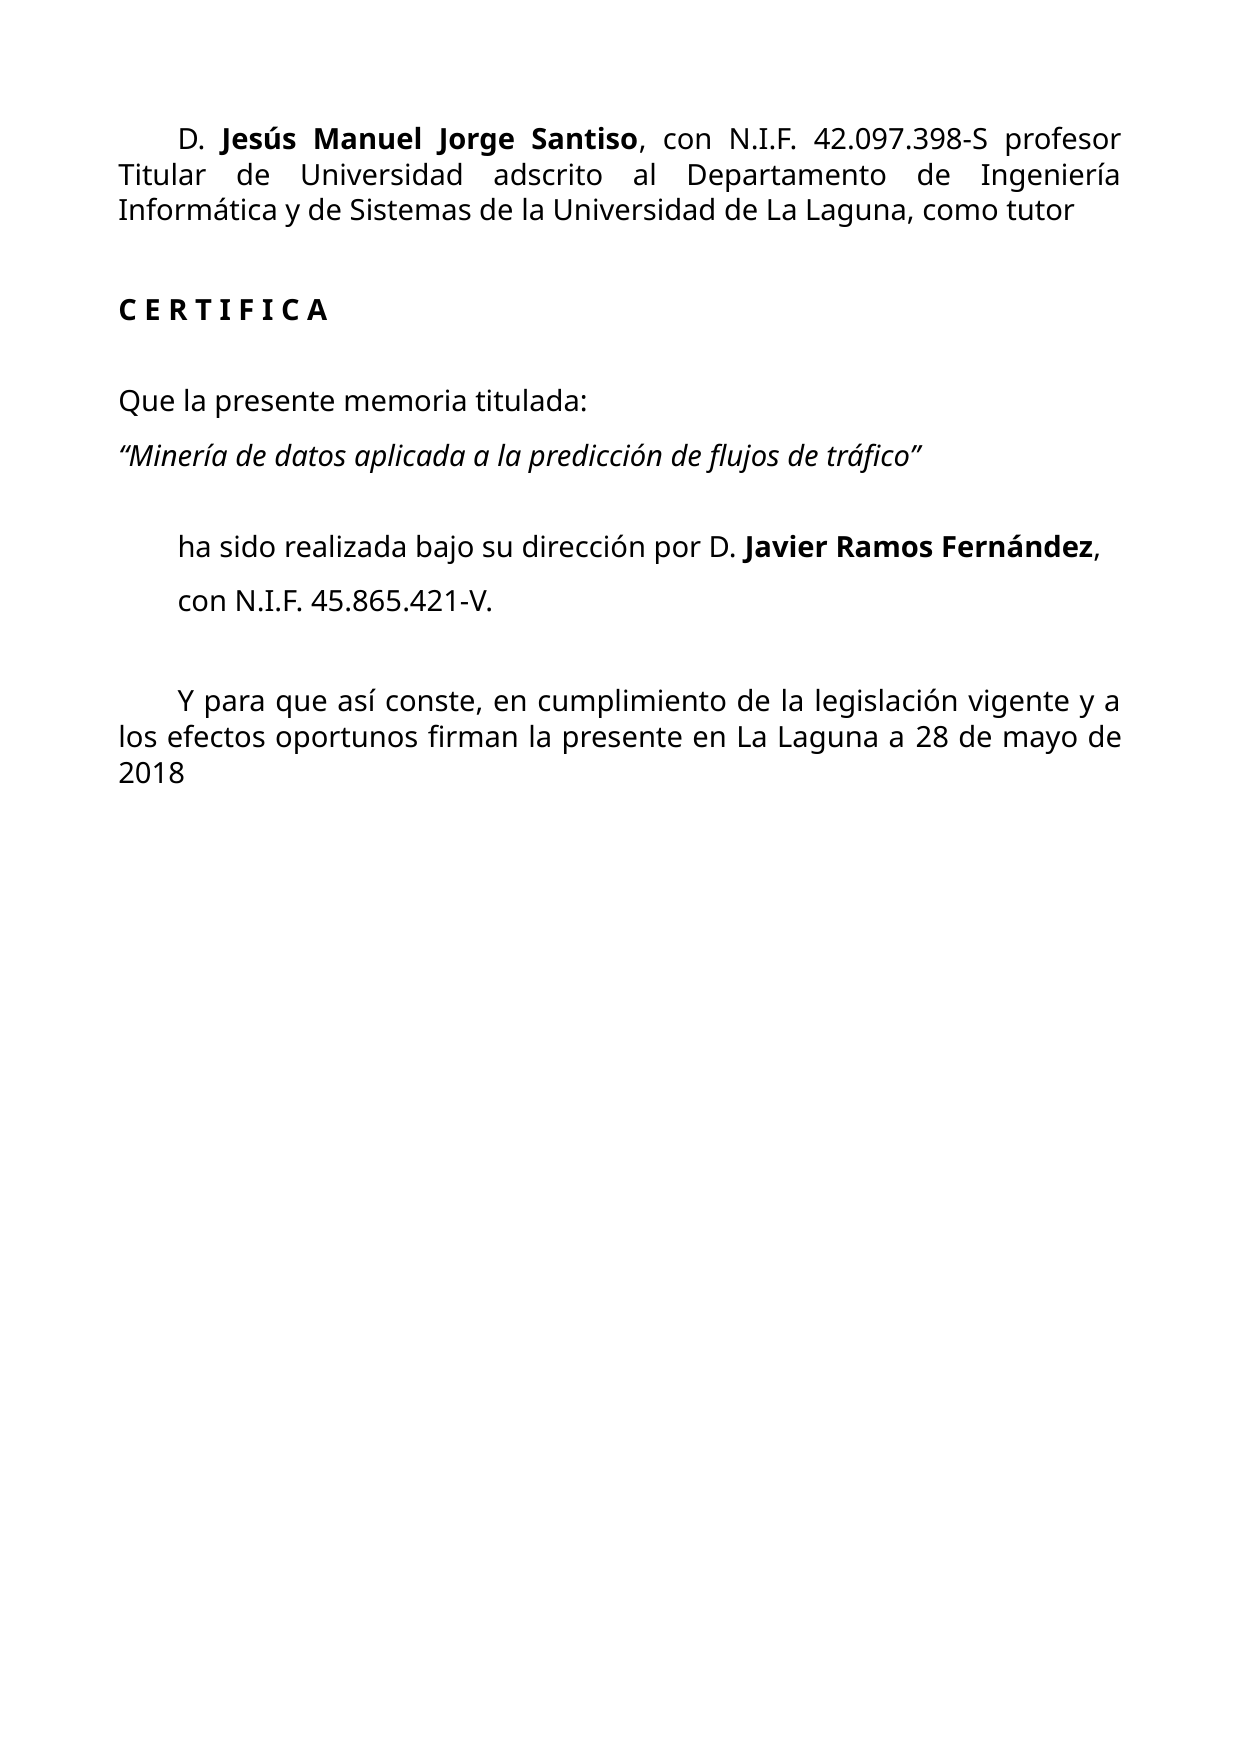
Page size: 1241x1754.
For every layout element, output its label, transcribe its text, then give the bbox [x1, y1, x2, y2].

text “Minería de datos aplicada a la predicción de flujos de tráfico” [118, 435, 1122, 475]
text D. Jesús Manuel Jorge Santiso, con N.I.F. 42.097.398-S profesor Titular de Universidad adscrito al Departamento de Ingeniería Informática y de Sistemas de la Universidad de La Laguna, como tutor [118, 118, 1122, 229]
text con N.I.F. 45.865.421-V. [118, 581, 1122, 620]
text C E R T I F I C A [118, 289, 1122, 329]
text Que la presente memoria titulada: [118, 381, 1122, 420]
text Y para que así conste, en cumplimiento de la legislación vigente y a los efectos oportunos firman la presente en La Laguna a 28 de mayo de 2018 [118, 680, 1122, 792]
text ha sido realizada bajo su dirección por D. Javier Ramos Fernández, [118, 526, 1122, 566]
